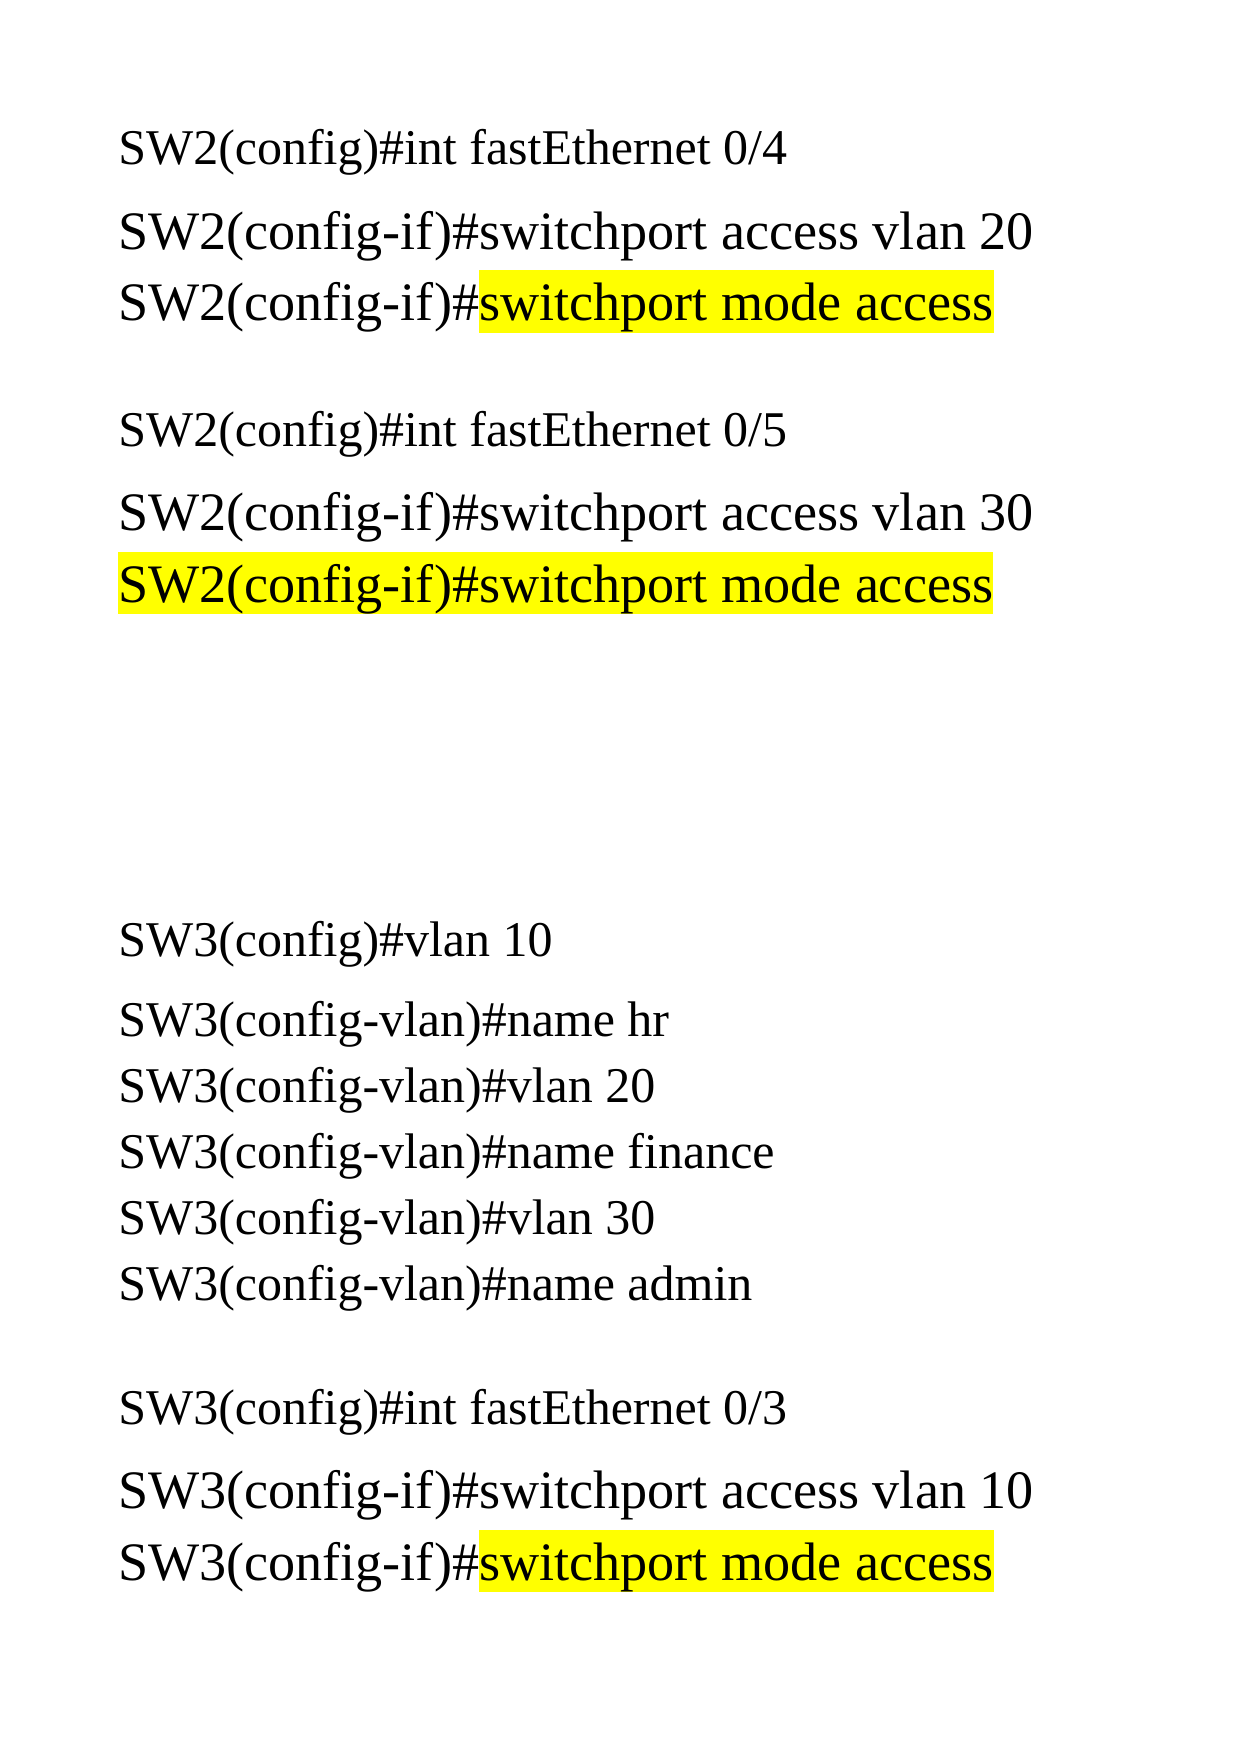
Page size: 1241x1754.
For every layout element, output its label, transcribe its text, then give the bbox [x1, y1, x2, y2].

text SW3(config)#int fastEthernet 0/3 [118, 1378, 1122, 1435]
text SW2(config-if)#switchport mode access [118, 552, 1122, 614]
text SW3(config)#vlan 10 [118, 909, 1122, 967]
text SW2(config)#int fastEthernet 0/4 [118, 118, 1122, 176]
text SW3(config-if)#switchport mode access [118, 1530, 1122, 1592]
text SW2(config-if)#switchport access vlan 20 [118, 199, 1122, 261]
text SW3(config-vlan)#name admin [118, 1254, 1122, 1312]
text SW3(config-vlan)#vlan 20 [118, 1056, 1122, 1113]
text SW2(config-if)#switchport access vlan 30 [118, 480, 1122, 542]
text SW3(config-vlan)#name finance [118, 1122, 1122, 1179]
text SW2(config)#int fastEthernet 0/5 [118, 399, 1122, 457]
text SW3(config-vlan)#vlan 30 [118, 1188, 1122, 1246]
text SW2(config-if)#switchport mode access [118, 270, 1122, 333]
text SW3(config-vlan)#name hr [118, 990, 1122, 1047]
text SW3(config-if)#switchport access vlan 10 [118, 1458, 1122, 1521]
